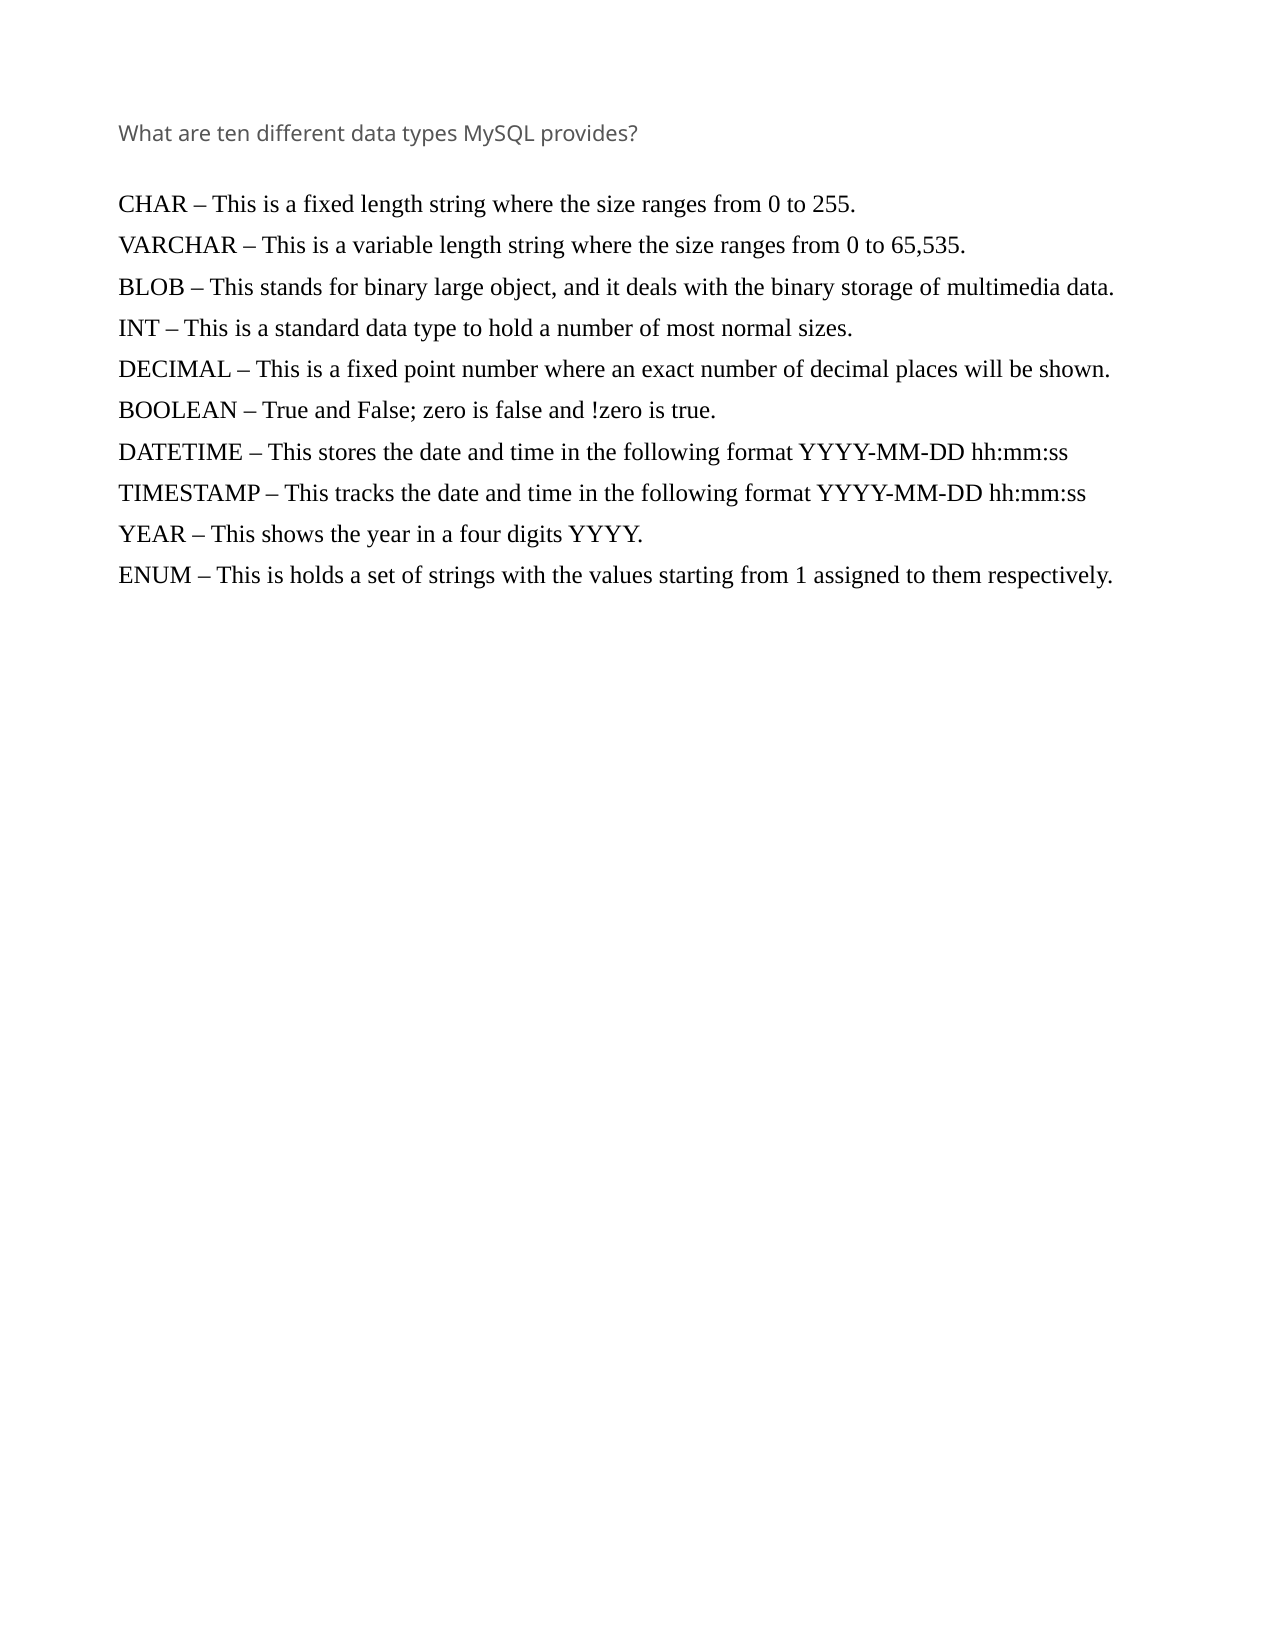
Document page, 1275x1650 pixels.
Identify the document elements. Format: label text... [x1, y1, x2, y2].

text TIMESTAMP – This tracks the date and time in the following format YYYY-MM-DD hh:mm:ss [118, 478, 1157, 507]
text What are ten different data types MySQL provides? [118, 118, 1157, 148]
text CHAR – This is a fixed length string where the size ranges from 0 to 255. [118, 160, 1157, 218]
text ENUM – This is holds a set of strings with the values starting from 1 assigned to them respectively. [118, 560, 1157, 589]
text DATETIME – This stores the date and time in the following format YYYY-MM-DD hh:mm:ss [118, 437, 1157, 465]
text DECIMAL – This is a fixed point number where an exact number of decimal places will be shown. [118, 354, 1157, 383]
text YEAR – This shows the year in a four digits YYYY. [118, 519, 1157, 548]
text INT – This is a standard data type to hold a number of most normal sizes. [118, 313, 1157, 342]
text BOOLEAN – True and False; zero is false and !zero is true. [118, 395, 1157, 424]
text BLOB – This stands for binary large object, and it deals with the binary storage of multimedia data. [118, 272, 1157, 300]
text VARCHAR – This is a variable length string where the size ranges from 0 to 65,535. [118, 230, 1157, 259]
